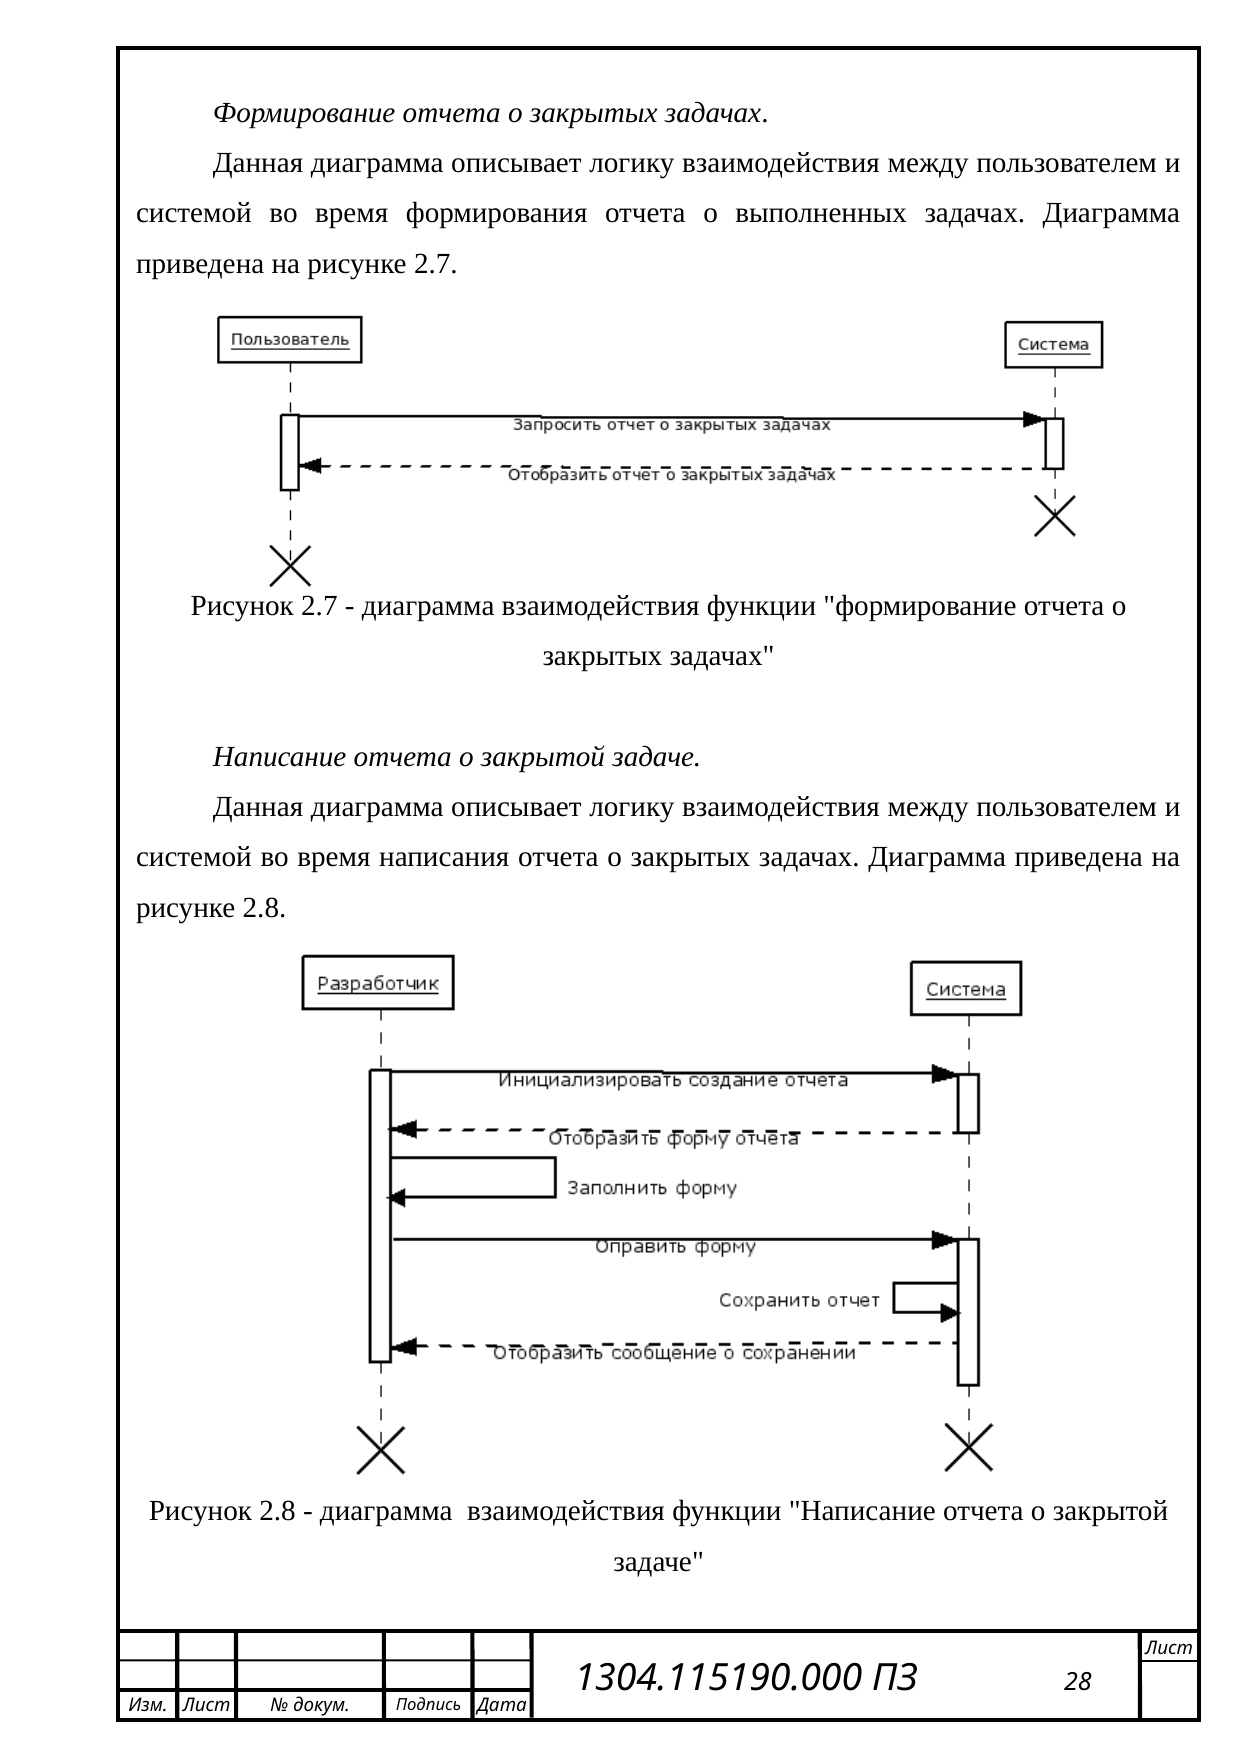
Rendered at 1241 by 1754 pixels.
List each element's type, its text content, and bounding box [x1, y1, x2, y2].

text Данная диаграмма описывает логику взаимодействия между пользователем и системой во время написания отчета о закрытых задачах. Диаграмма приведена на рисунке 2.8. [136, 789, 1181, 923]
picture [293, 940, 1024, 1476]
text Рисунок 2.7 - диаграмма взаимодействия функции "формирование отчета о закрытых задачах" [136, 347, 1181, 672]
text Написание отчета о закрытой задаче. [136, 739, 1181, 772]
text Рисунок 2.8 - диаграмма взаимодействия функции "Написание отчета о закрытой задаче" [136, 1493, 1181, 1577]
text Формирование отчета о закрытых задачах. [136, 95, 1181, 128]
picture [211, 296, 1106, 588]
text Данная диаграмма описывает логику взаимодействия между пользователем и системой во время формирования отчета о выполненных задачах. Диаграмма приведена на рисунке 2.7. [136, 145, 1181, 279]
